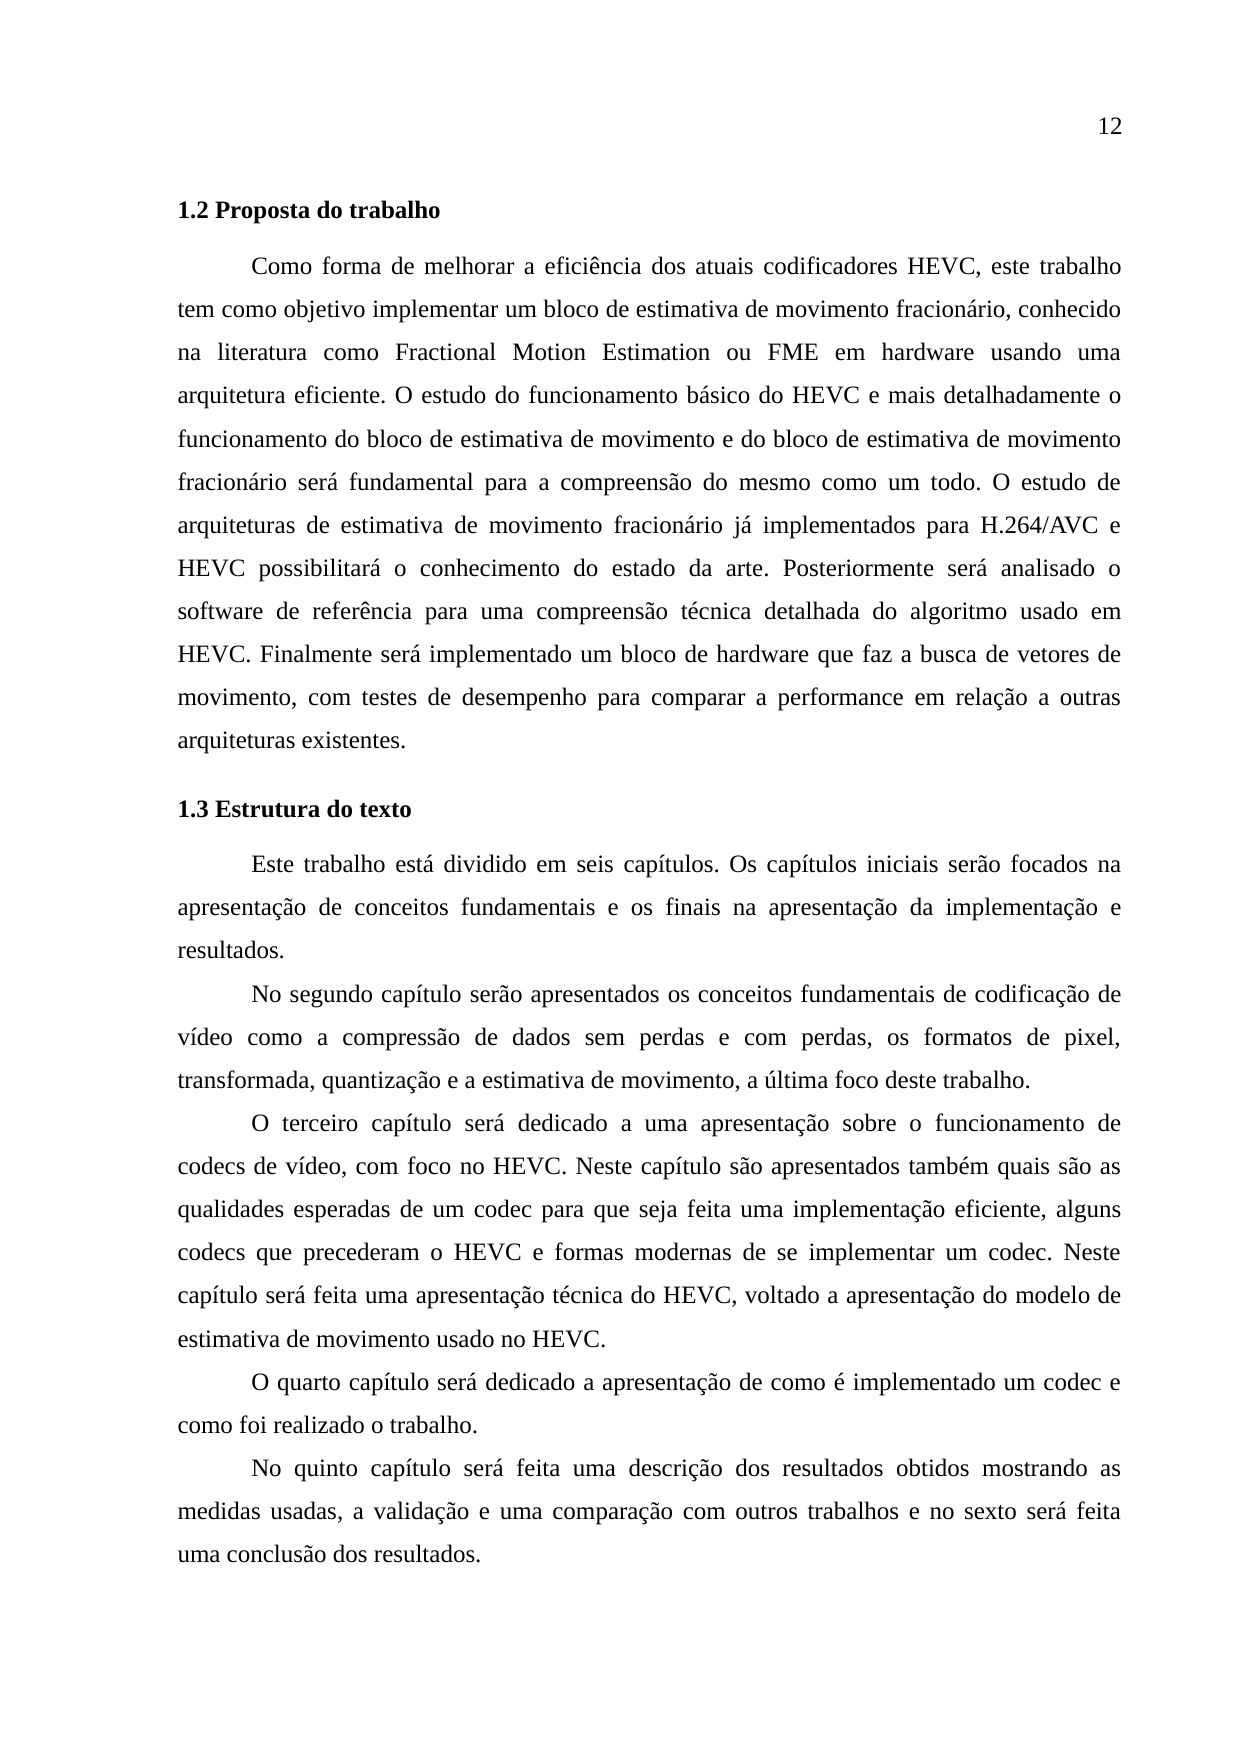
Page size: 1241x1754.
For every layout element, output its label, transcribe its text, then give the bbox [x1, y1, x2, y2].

subtitle 1.2 Proposta do trabalho [177, 196, 1122, 224]
text No segundo capítulo serão apresentados os conceitos fundamentais de codificação de vídeo como a compressão de dados sem perdas e com perdas, os formatos de pixel, transformada, quantização e a estimativa de movimento, a última foco deste trabalho. [177, 979, 1122, 1094]
text O quarto capítulo será dedicado a apresentação de como é implementado um codec e como foi realizado o trabalho. [177, 1367, 1122, 1439]
subtitle 1.3 Estrutura do texto [177, 794, 1122, 822]
text Como forma de melhorar a eficiência dos atuais codificadores HEVC, este trabalho tem como objetivo implementar um bloco de estimativa de movimento fracionário, conhecido na literatura como Fractional Motion Estimation ou FME em hardware usando uma arquitetura eficiente. O estudo do funcionamento básico do HEVC e mais detalhadamente o funcionamento do bloco de estimativa de movimento e do bloco de estimativa de movimento fracionário será fundamental para a compreensão do mesmo como um todo. O estudo de arquiteturas de estimativa de movimento fracionário já implementados para H.264/AVC e HEVC possibilitará o conhecimento do estado da arte. Posteriormente será analisado o software de referência para uma compreensão técnica detalhada do algoritmo usado em HEVC. Finalmente será implementado um bloco de hardware que faz a busca de vetores de movimento, com testes de desempenho para comparar a performance em relação a outras arquiteturas existentes. [177, 251, 1122, 754]
text No quinto capítulo será feita uma descrição dos resultados obtidos mostrando as medidas usadas, a validação e uma comparação com outros trabalhos e no sexto será feita uma conclusão dos resultados. [177, 1453, 1122, 1568]
text O terceiro capítulo será dedicado a uma apresentação sobre o funcionamento de codecs de vídeo, com foco no HEVC. Neste capítulo são apresentados também quais são as qualidades esperadas de um codec para que seja feita uma implementação eficiente, alguns codecs que precederam o HEVC e formas modernas de se implementar um codec. Neste capítulo será feita uma apresentação técnica do HEVC, voltado a apresentação do modelo de estimativa de movimento usado no HEVC. [177, 1108, 1122, 1352]
text Este trabalho está dividido em seis capítulos. Os capítulos iniciais serão focados na apresentação de conceitos fundamentais e os finais na apresentação da implementação e resultados. [177, 849, 1122, 964]
